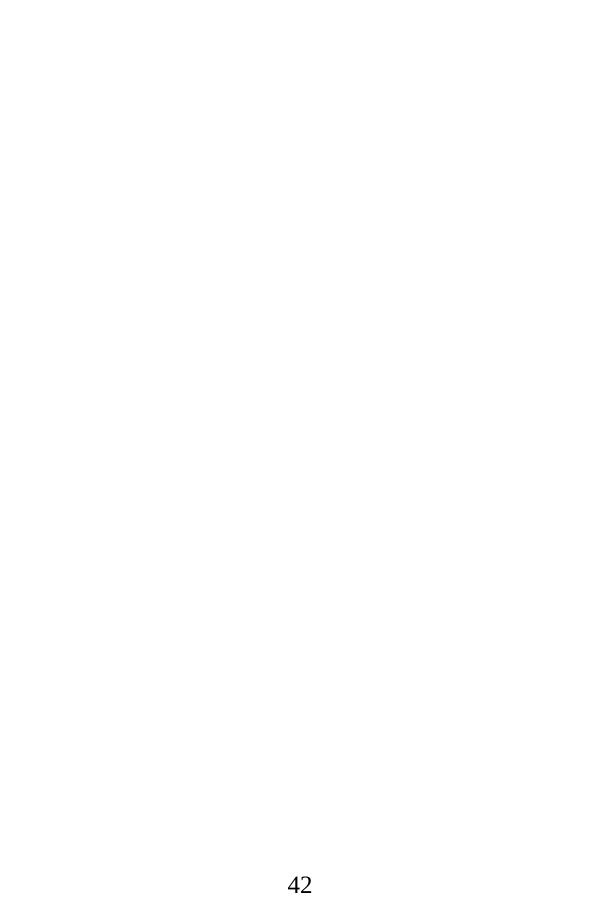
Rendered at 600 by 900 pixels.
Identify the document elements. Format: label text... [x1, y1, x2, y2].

text IV.XXVIII [37, 287, 562, 310]
text Woke to the sounds of the neighbor vacuuming out their car. I went downstairs to escape it, but realized I was out of coffee, so I walked to Kota Kai, the market, Aldi, Odd's and back home, where I sat on the couch and wrote in my journal. [37, 514, 562, 628]
text Walked to Kev's house for rehearsal with he and Hannah, and had a nice sit in the park beforehand. We ran through our set list and then swung by my house, Hannah’s house and Chipotle before driving to Columbia for a garden party. [37, 37, 562, 151]
text I got up to do the dishes and had missed a call from Hannah. We made plans to collect my drums at dinner time and so I told her my plan as I was realizing it of walking downtown to make the most of my day off. She too was headed downtown and told me where she would be. [37, 696, 562, 832]
text IV.XXIX [37, 469, 562, 492]
text . . . [37, 651, 562, 673]
text We played three songs, delayed for rain, hung in the house for a drink, resumed the set, packed our things and headed home. Jackson asked me to tell a story along the way, and I could only think of Holy Ghost breaking down in Placerville, CA. [37, 151, 562, 264]
text Woke, drove to the shed and worked or reworked four-five new tunes before driving out to Sylva for my mom’s bday dinner. I bought a box of Cheez-Its on the way home and ate the whole thing in an effort to decompress. [37, 333, 562, 446]
